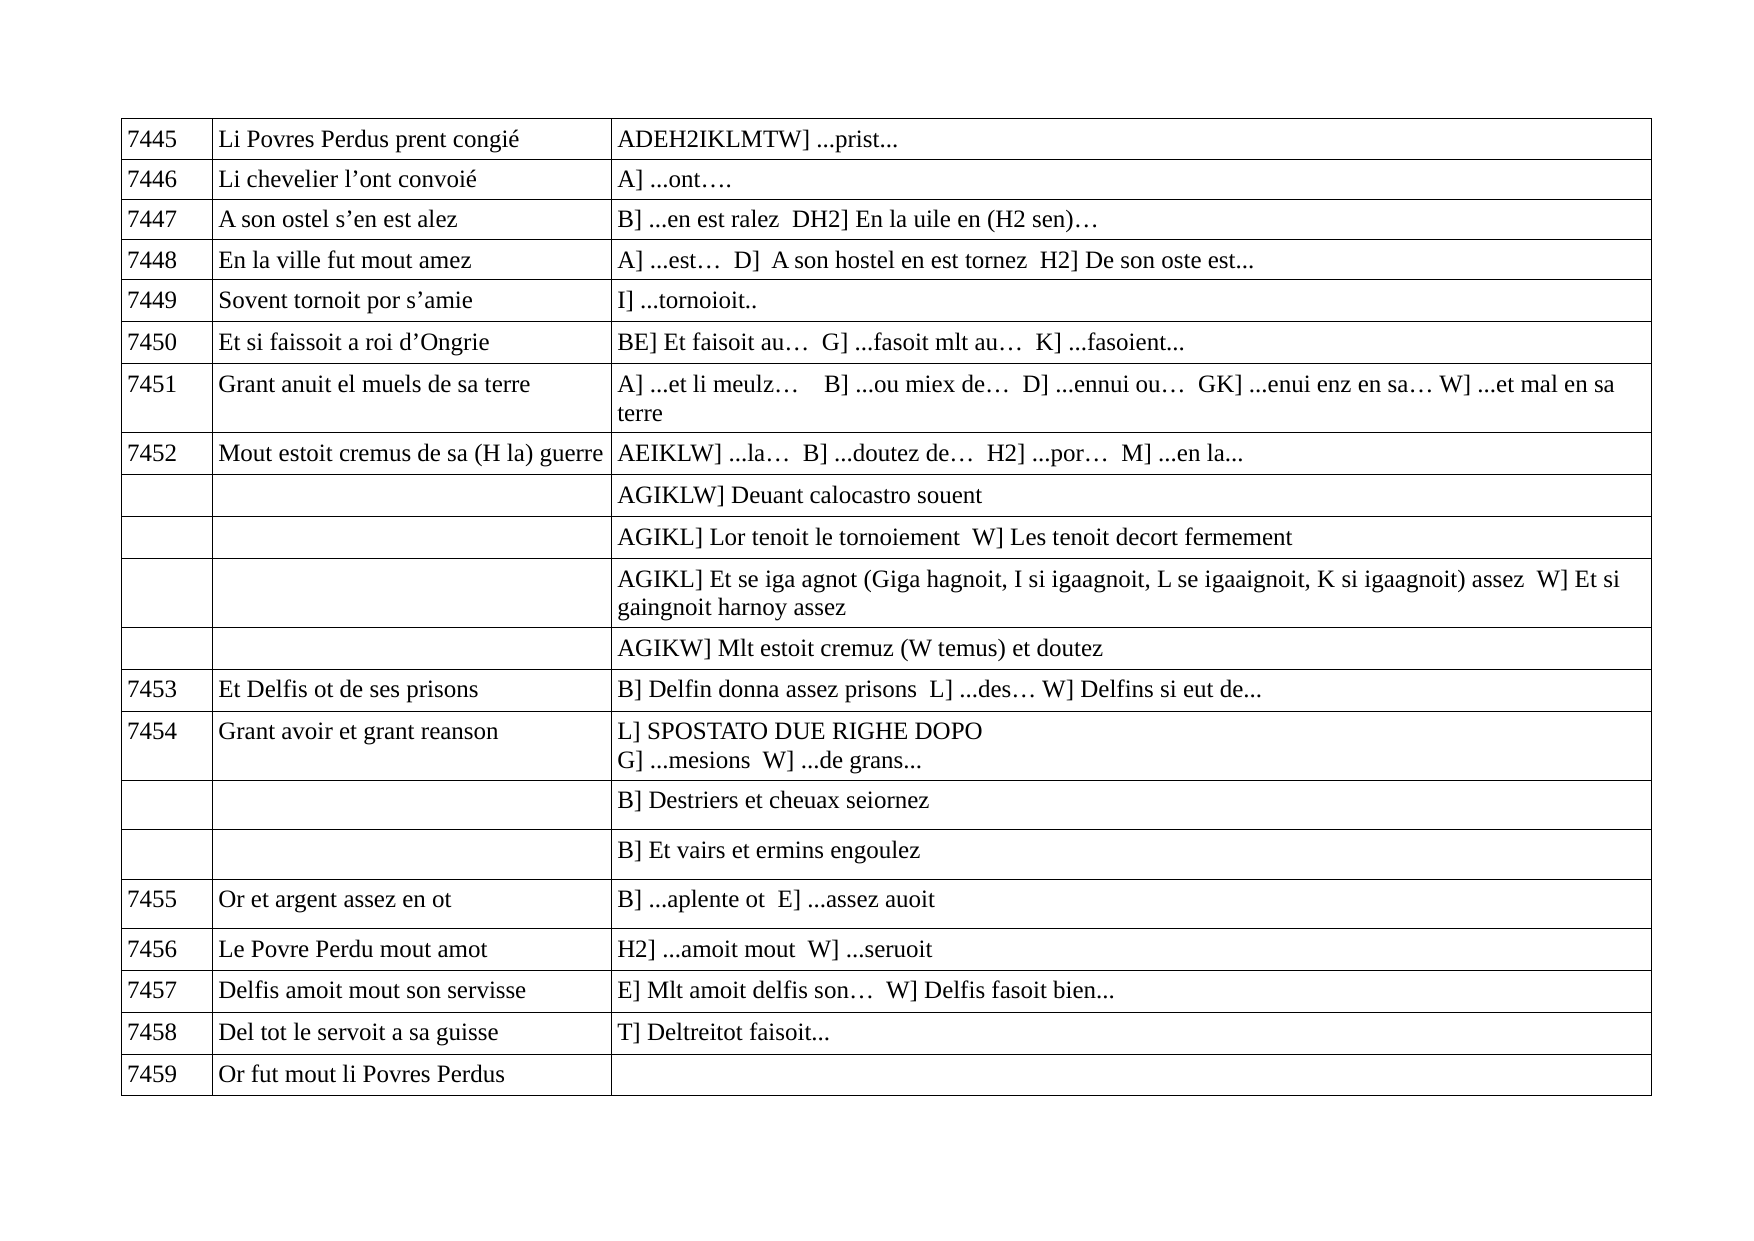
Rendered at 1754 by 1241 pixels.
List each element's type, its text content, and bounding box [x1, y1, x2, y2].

table_cell AGIKLW] Deuant calocastro souent [612, 475, 1651, 516]
table_cell AEIKLW] ...la… B] ...doutez de… H2] ...por… M] ...en la... [612, 433, 1651, 474]
table_cell [213, 475, 611, 516]
table_cell 7456 [122, 929, 212, 970]
table_cell [213, 559, 611, 627]
table_cell Et Delfis ot de ses prisons [213, 670, 611, 711]
table_cell 7450 [122, 322, 212, 363]
table_cell AGIKW] Mlt estoit cremuz (W temus) et doutez [612, 628, 1651, 669]
table_cell 7459 [122, 1055, 212, 1095]
table_cell 7457 [122, 971, 212, 1012]
table_cell [612, 1055, 1651, 1095]
table_cell B] ...en est ralez DH2] En la uile en (H2 sen)… [612, 200, 1651, 239]
table_cell Grant anuit el muels de sa terre [213, 364, 611, 432]
table_cell A son ostel s’en est alez [213, 200, 611, 239]
table_cell A] ...et li meulz… B] ...ou miex de… D] ...ennui ou… GK] ...enui enz en sa… W] ...et mal en sa terre [612, 364, 1651, 432]
table_cell B] Delfin donna assez prisons L] ...des… W] Delfins si eut de... [612, 670, 1651, 711]
table_cell 7447 [122, 200, 212, 239]
table_cell 7458 [122, 1013, 212, 1053]
table_cell T] Deltreitot faisoit... [612, 1013, 1651, 1053]
table_cell Li Povres Perdus prent congié [213, 119, 611, 158]
table_cell 7452 [122, 433, 212, 474]
table_cell [122, 475, 212, 516]
table_cell AGIKL] Lor tenoit le tornoiement W] Les tenoit decort fermement [612, 517, 1651, 558]
table_cell B] Et vairs et ermins engoulez [612, 830, 1651, 878]
table_cell ADEH2IKLMTW] ...prist... [612, 119, 1651, 158]
table_cell En la ville fut mout amez [213, 240, 611, 279]
table_cell E] Mlt amoit delfis son… W] Delfis fasoit bien... [612, 971, 1651, 1012]
table_cell A] ...est… D] A son hostel en est tornez H2] De son oste est... [612, 240, 1651, 279]
table_cell [122, 559, 212, 627]
table_cell Le Povre Perdu mout amot [213, 929, 611, 970]
table_cell Or et argent assez en ot [213, 880, 611, 928]
table_cell Sovent tornoit por s’amie [213, 280, 611, 321]
table_cell [122, 628, 212, 669]
table_cell Grant avoir et grant reanson [213, 712, 611, 780]
table_cell L] SPOSTATO DUE RIGHE DOPO G] ...mesions W] ...de grans... [612, 712, 1651, 780]
table_cell 7448 [122, 240, 212, 279]
table_cell [122, 517, 212, 558]
table_cell [213, 830, 611, 878]
table_cell B] Destriers et cheuax seiornez [612, 781, 1651, 829]
table_cell A] ...ont…. [612, 160, 1651, 199]
table_cell Delfis amoit mout son servisse [213, 971, 611, 1012]
table_cell BE] Et faisoit au… G] ...fasoit mlt au… K] ...fasoient... [612, 322, 1651, 363]
table_cell 7453 [122, 670, 212, 711]
table_cell [213, 628, 611, 669]
table_cell Del tot le servoit a sa guisse [213, 1013, 611, 1053]
table_cell [213, 781, 611, 829]
table_cell [122, 830, 212, 878]
table_cell Or fut mout li Povres Perdus [213, 1055, 611, 1095]
table_cell [213, 517, 611, 558]
table_cell 7446 [122, 160, 212, 199]
table_cell 7445 [122, 119, 212, 158]
table_cell 7454 [122, 712, 212, 780]
table_cell 7455 [122, 880, 212, 928]
table_cell I] ...tornoioit.. [612, 280, 1651, 321]
table_cell 7449 [122, 280, 212, 321]
table_cell [122, 781, 212, 829]
table_cell Et si faissoit a roi d’Ongrie [213, 322, 611, 363]
table_cell B] ...aplente ot E] ...assez auoit [612, 880, 1651, 928]
table_cell Li chevelier l’ont convoié [213, 160, 611, 199]
table_cell H2] ...amoit mout W] ...seruoit [612, 929, 1651, 970]
table_cell 7451 [122, 364, 212, 432]
table_cell AGIKL] Et se iga agnot (Giga hagnoit, I si igaagnoit, L se igaaignoit, K si igaagnoit) assez W] Et si gaingnoit harnoy assez [612, 559, 1651, 627]
table_cell Mout estoit cremus de sa (H la) guerre [213, 433, 611, 474]
